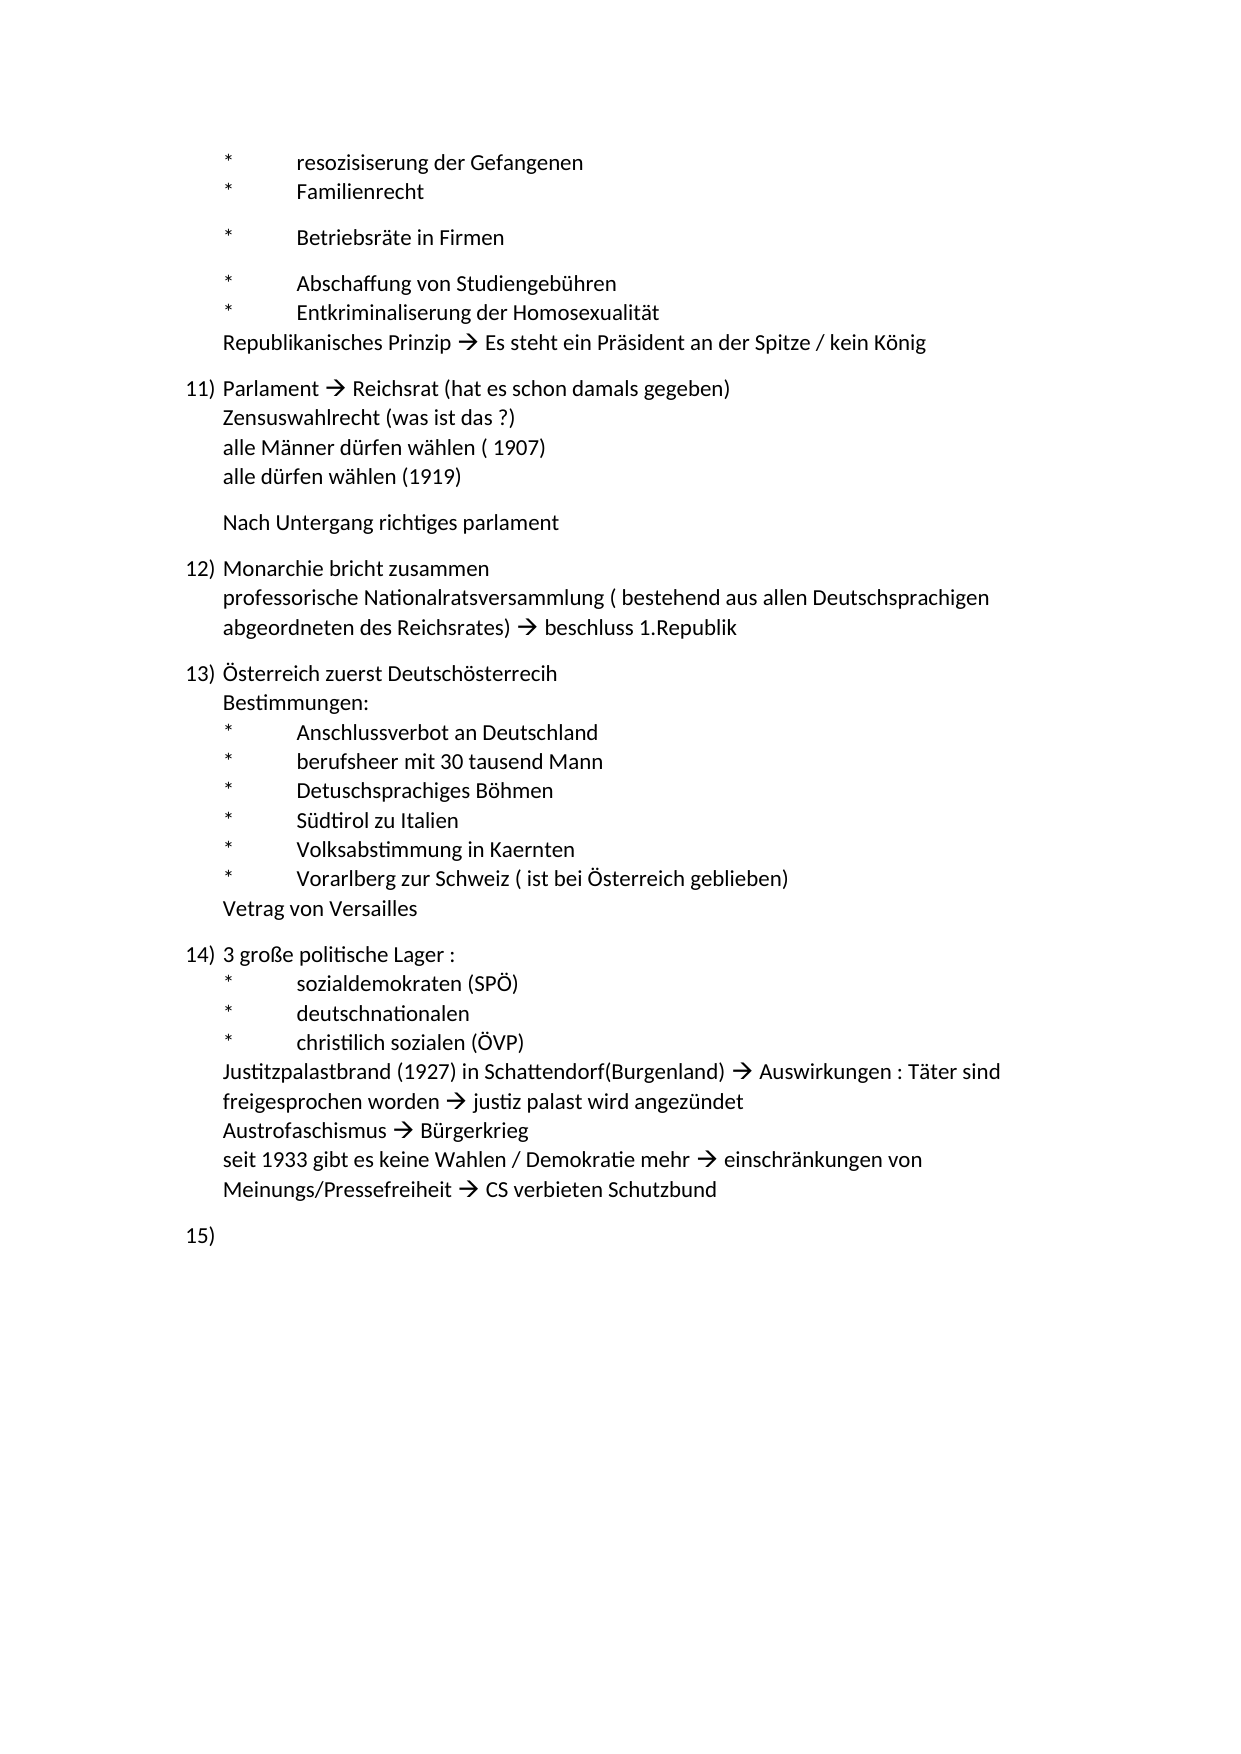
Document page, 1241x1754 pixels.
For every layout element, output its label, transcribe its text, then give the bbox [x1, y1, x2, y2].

list Monarchie bricht zusammen professorische Nationalratsversammlung ( bestehend aus allen Deutschsprachigen abgeordneten des Reichsrates)  beschluss 1.Republik [185, 554, 1093, 641]
list * Abschaffung von Studiengebühren * Entkriminaliserung der Homosexualität Republikanisches Prinzip  Es steht ein Präsident an der Spitze / kein König [223, 269, 1093, 356]
list Parlament  Reichsrat (hat es schon damals gegeben) Zensuswahlrecht (was ist das ?) alle Männer dürfen wählen ( 1907) alle dürfen wählen (1919) [185, 374, 1093, 490]
list Nach Untergang richtiges parlament [223, 508, 1093, 536]
list Österreich zuerst Deutschösterrecih Bestimmungen: * Anschlussverbot an Deutschland * berufsheer mit 30 tausend Mann * Detuschsprachiges Böhmen * Südtirol zu Italien * Volksabstimmung in Kaernten * Vorarlberg zur Schweiz ( ist bei Österreich geblieben) Vetrag von Versailles [185, 659, 1093, 922]
list 3 große politische Lager : * sozialdemokraten (SPÖ) * deutschnationalen * christilich sozialen (ÖVP) Justitzpalastbrand (1927) in Schattendorf(Burgenland)  Auswirkungen : Täter sind freigesprochen worden  justiz palast wird angezündet Austrofaschismus  Bürgerkrieg seit 1933 gibt es keine Wahlen / Demokratie mehr  einschränkungen von Meinungs/Pressefreiheit  CS verbieten Schutzbund [185, 940, 1093, 1203]
list * Betriebsräte in Firmen [223, 223, 1093, 251]
list * resozisiserung der Gefangenen * Familienrecht [185, 148, 1093, 205]
